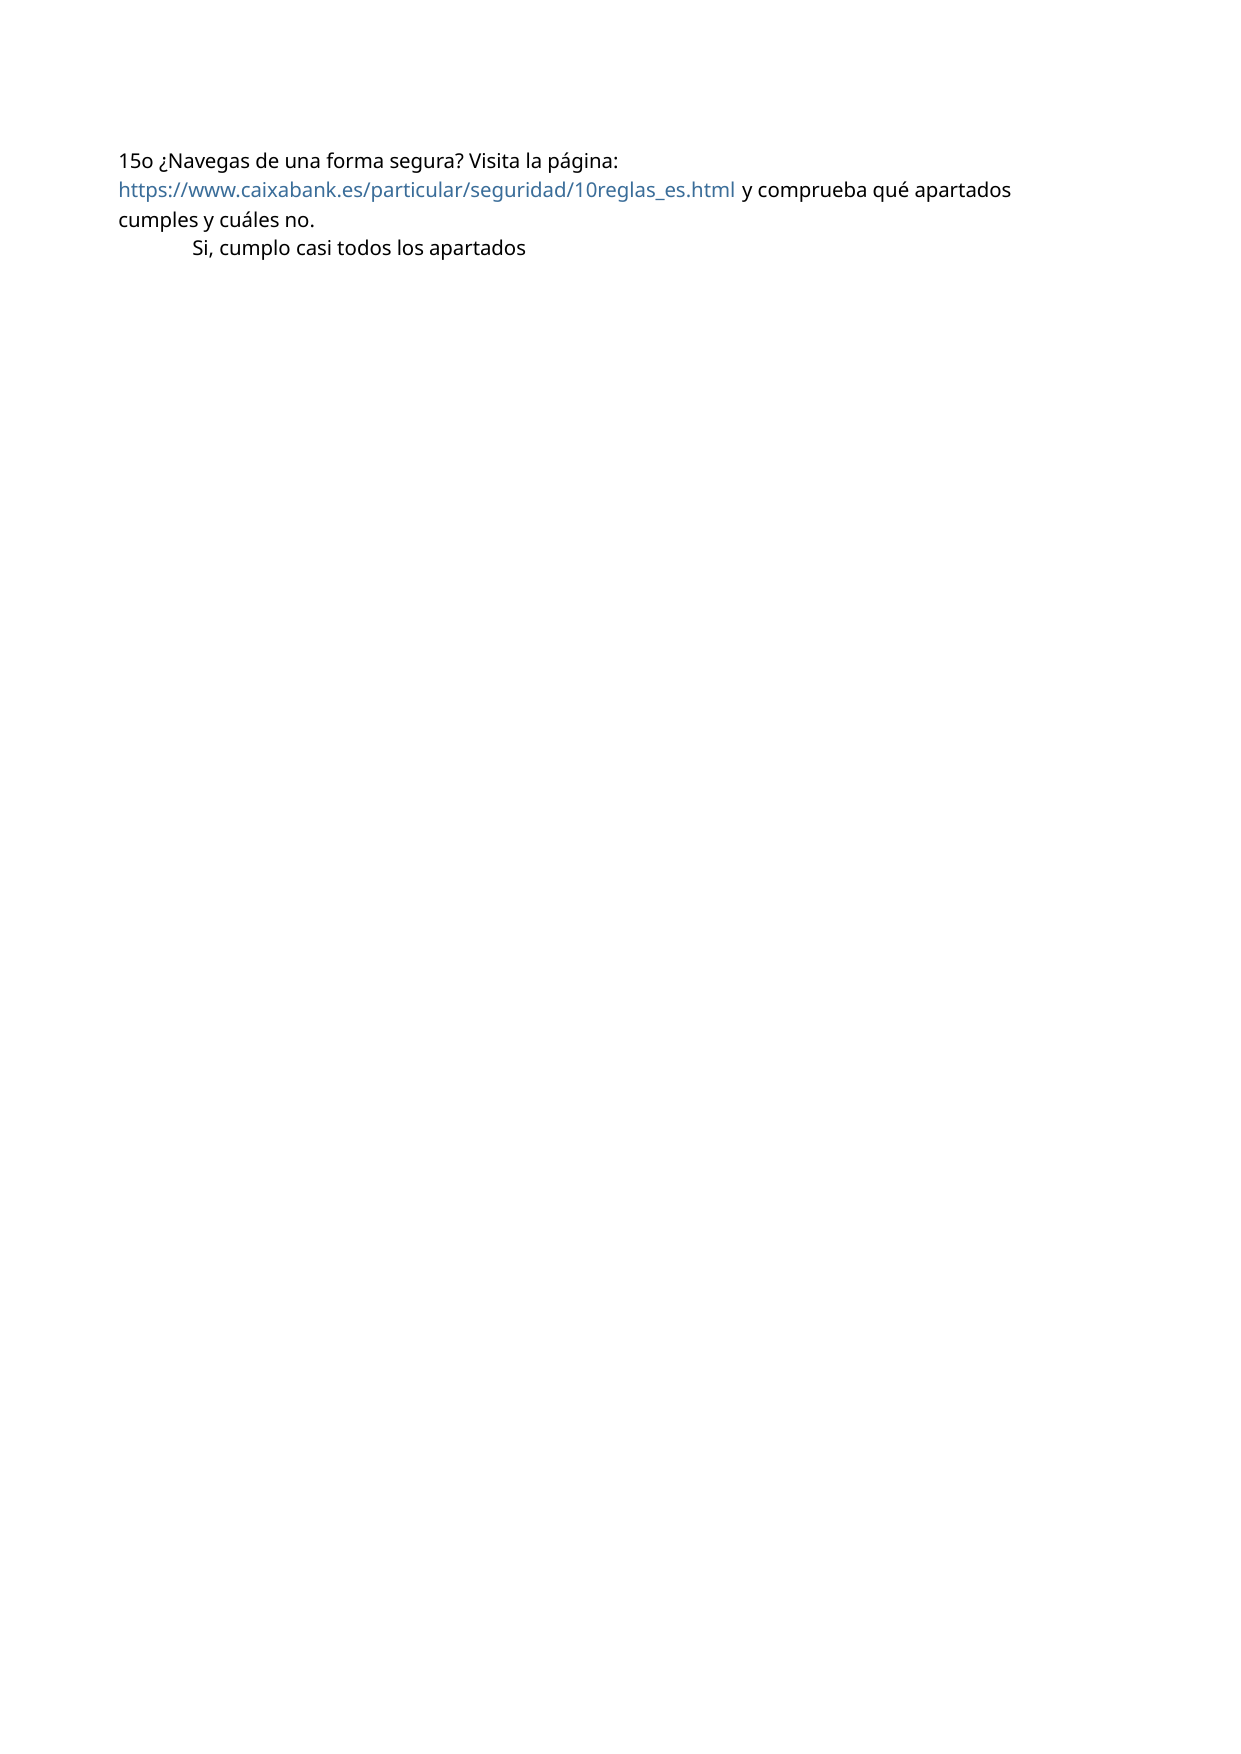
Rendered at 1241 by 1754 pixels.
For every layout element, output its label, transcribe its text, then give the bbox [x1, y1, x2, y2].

text Si, cumplo casi todos los apartados [118, 233, 1122, 261]
text 15o ¿Navegas de una forma segura? Visita la página: https://www.caixabank.es/particular/seguridad/10reglas_es.html y comprueba qué apartados cumples y cuáles no. [118, 118, 1122, 233]
